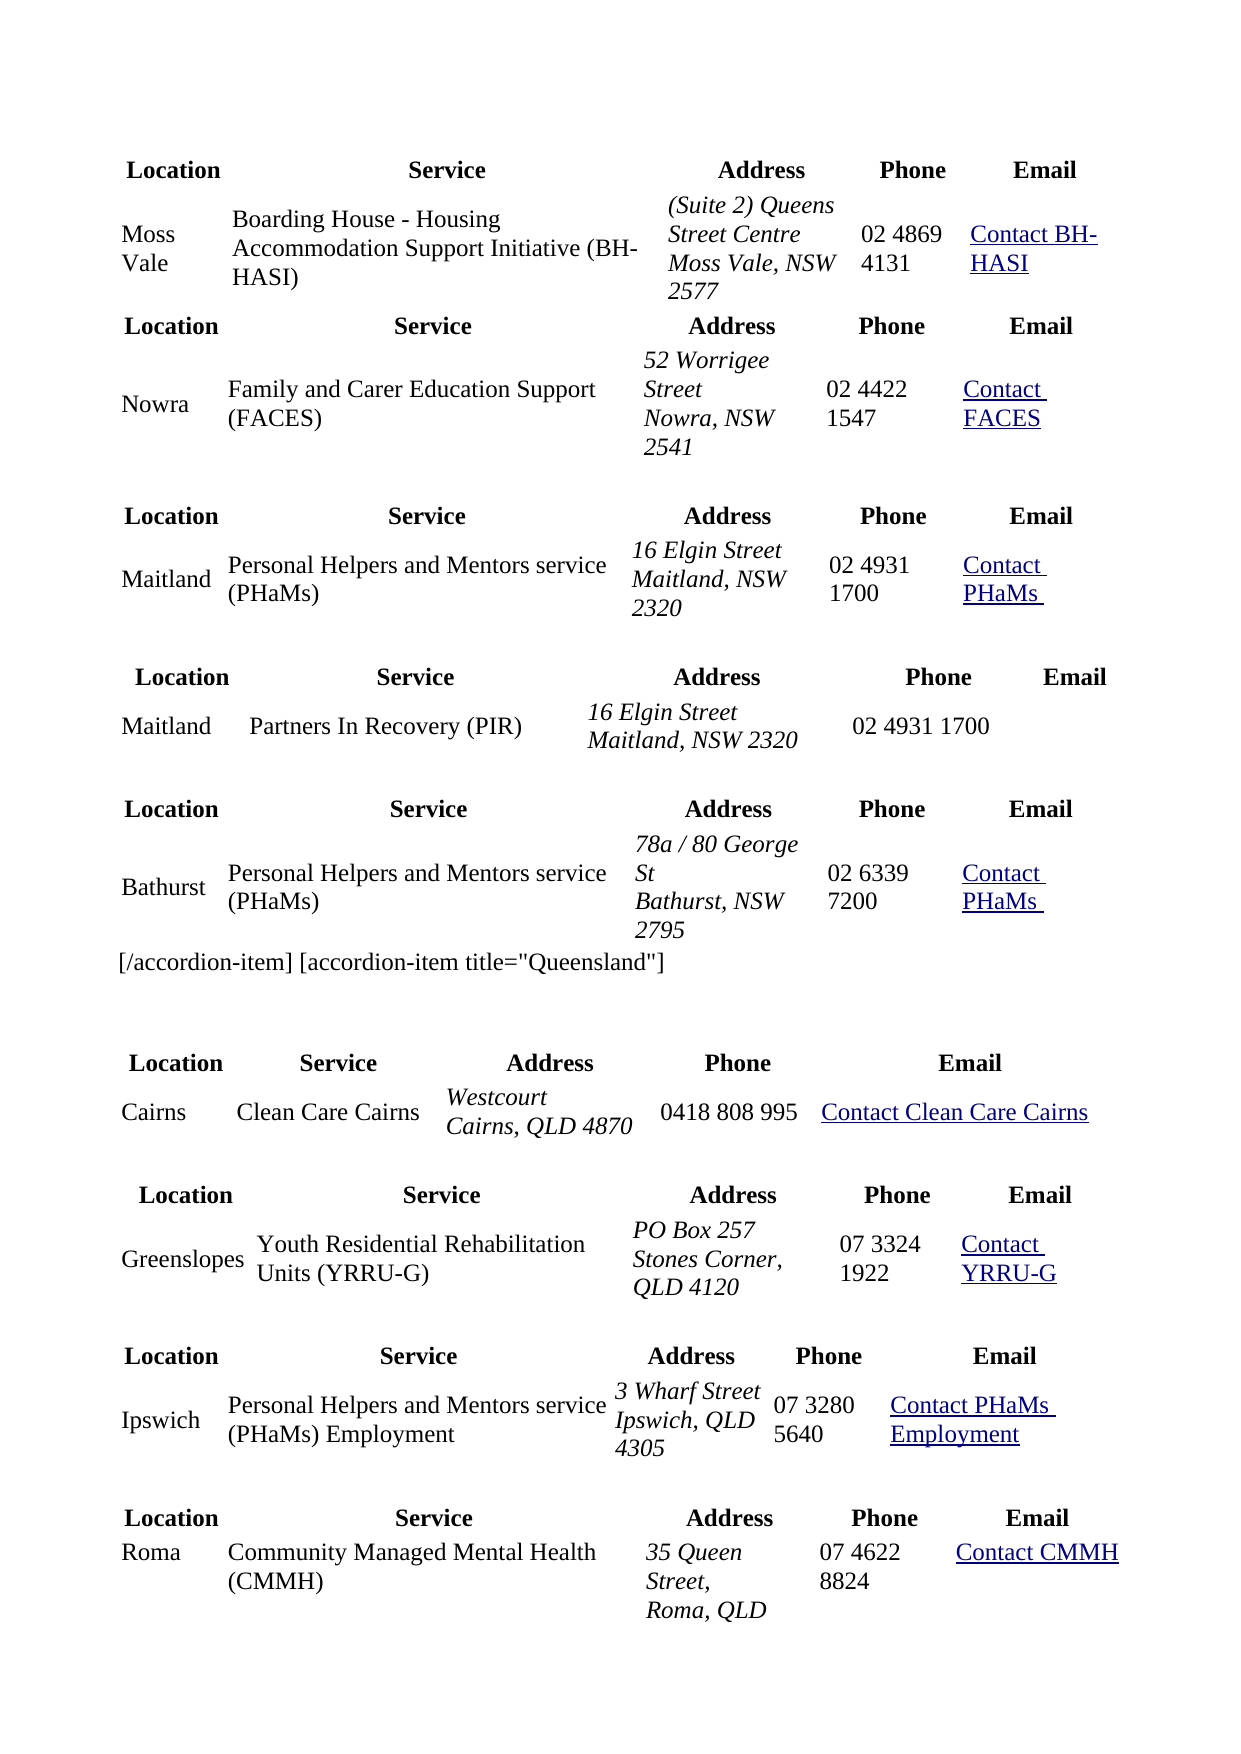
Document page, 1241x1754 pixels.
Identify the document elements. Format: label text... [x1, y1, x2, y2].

table_header Phone [858, 153, 967, 187]
table_cell 16 Elgin Street Maitland, NSW 2320 [629, 533, 826, 624]
table_header Email [958, 1178, 1122, 1212]
table_cell (Suite 2) Queens Street Centre Moss Vale, NSW 2577 [665, 187, 858, 308]
table_header Address [632, 791, 824, 826]
table_header Service [225, 1500, 643, 1534]
table_header Phone [816, 1500, 953, 1534]
table_header Phone [836, 1178, 958, 1212]
table_cell 07 3280 5640 [770, 1373, 887, 1465]
table_cell 07 3324 1922 [836, 1212, 958, 1304]
table_header Email [953, 1500, 1122, 1534]
table_cell 78a / 80 George St Bathurst, NSW 2795 [632, 826, 824, 947]
table_cell Family and Carer Education Support (FACES) [225, 343, 641, 463]
text [/accordion-item] [accordion-item title="Queensland"] [118, 947, 1122, 976]
table_cell Contact CMMH [953, 1534, 1122, 1626]
table_header Address [641, 308, 823, 343]
table_header Phone [825, 791, 959, 826]
table_header Location [118, 1045, 233, 1079]
table_cell 07 4622 8824 [816, 1534, 953, 1626]
table_header Address [629, 498, 826, 532]
table_header Location [118, 1500, 225, 1534]
table_cell Partners In Recovery (PIR) [246, 694, 584, 757]
table_cell Boarding House - Housing Accommodation Support Initiative (BH-HASI) [229, 187, 665, 308]
table_cell Maitland [118, 694, 246, 757]
table_cell Westcourt Cairns, QLD 4870 [443, 1080, 657, 1143]
table_cell Clean Care Cairns [234, 1080, 443, 1143]
table_cell Greenslopes [118, 1212, 253, 1304]
table_header Email [818, 1045, 1122, 1079]
table_header Location [118, 659, 246, 694]
table_cell Contact PHaMs [960, 533, 1122, 624]
table_header Location [118, 1339, 225, 1373]
table_cell Ipswich [118, 1373, 225, 1465]
table_cell 02 4931 1700 [849, 694, 1028, 757]
table_cell Contact BH-HASI [967, 187, 1122, 308]
table_header Email [959, 791, 1122, 826]
table_cell Personal Helpers and Mentors service (PHaMs) Employment [225, 1373, 612, 1465]
table_header Service [225, 791, 632, 826]
table_header Service [254, 1178, 630, 1212]
table_header Location [118, 791, 225, 826]
table_header Service [229, 153, 665, 187]
table_header Service [225, 308, 641, 343]
table_header Location [118, 308, 225, 343]
table_header Service [225, 498, 629, 532]
table_cell 35 Queen Street, Roma, QLD [643, 1534, 816, 1626]
table_cell PO Box 257 Stones Corner, QLD 4120 [630, 1212, 836, 1304]
table_cell 3 Wharf Street Ipswich, QLD 4305 [612, 1373, 770, 1465]
table_cell Roma [118, 1534, 225, 1626]
table_cell Contact FACES [960, 343, 1122, 463]
table_header Phone [849, 659, 1028, 694]
table_cell 02 4931 1700 [826, 533, 960, 624]
table_cell [1028, 694, 1122, 757]
table_cell Contact Clean Care Cairns [818, 1080, 1122, 1143]
table_cell 02 4869 4131 [858, 187, 967, 308]
table_header Email [1028, 659, 1122, 694]
table_cell 16 Elgin Street Maitland, NSW 2320 [584, 694, 849, 757]
table_cell Maitland [118, 533, 225, 624]
table_cell Nowra [118, 343, 225, 463]
table_cell 02 6339 7200 [825, 826, 959, 947]
table_cell Cairns [118, 1080, 233, 1143]
table_header Phone [823, 308, 960, 343]
table_header Address [643, 1500, 816, 1534]
table_header Service [234, 1045, 443, 1079]
table_cell 0418 808 995 [657, 1080, 818, 1143]
table_header Phone [657, 1045, 818, 1079]
table_header Email [960, 308, 1122, 343]
table_header Address [443, 1045, 657, 1079]
table_cell Community Managed Mental Health (CMMH) [225, 1534, 643, 1626]
table_header Email [887, 1339, 1122, 1373]
table_header Location [118, 1178, 253, 1212]
table_header Address [630, 1178, 836, 1212]
table_cell Contact PHaMs Employment [887, 1373, 1122, 1465]
table_header Location [118, 498, 225, 532]
table_header Phone [826, 498, 960, 532]
table_cell Bathurst [118, 826, 225, 947]
table_header Service [225, 1339, 612, 1373]
table_cell Personal Helpers and Mentors service (PHaMs) [225, 826, 632, 947]
table_cell Personal Helpers and Mentors service (PHaMs) [225, 533, 629, 624]
table_header Address [665, 153, 858, 187]
table_cell 02 4422 1547 [823, 343, 960, 463]
table_header Location [118, 153, 229, 187]
table_cell Contact PHaMs [959, 826, 1122, 947]
table_cell Youth Residential Rehabilitation Units (YRRU-G) [254, 1212, 630, 1304]
table_cell Moss Vale [118, 187, 229, 308]
table_header Phone [770, 1339, 887, 1373]
table_header Address [584, 659, 849, 694]
table_header Email [967, 153, 1122, 187]
table_header Address [612, 1339, 770, 1373]
table_cell Contact YRRU-G [958, 1212, 1122, 1304]
table_cell 52 Worrigee Street Nowra, NSW 2541 [641, 343, 823, 463]
table_header Service [246, 659, 584, 694]
table_header Email [960, 498, 1122, 532]
